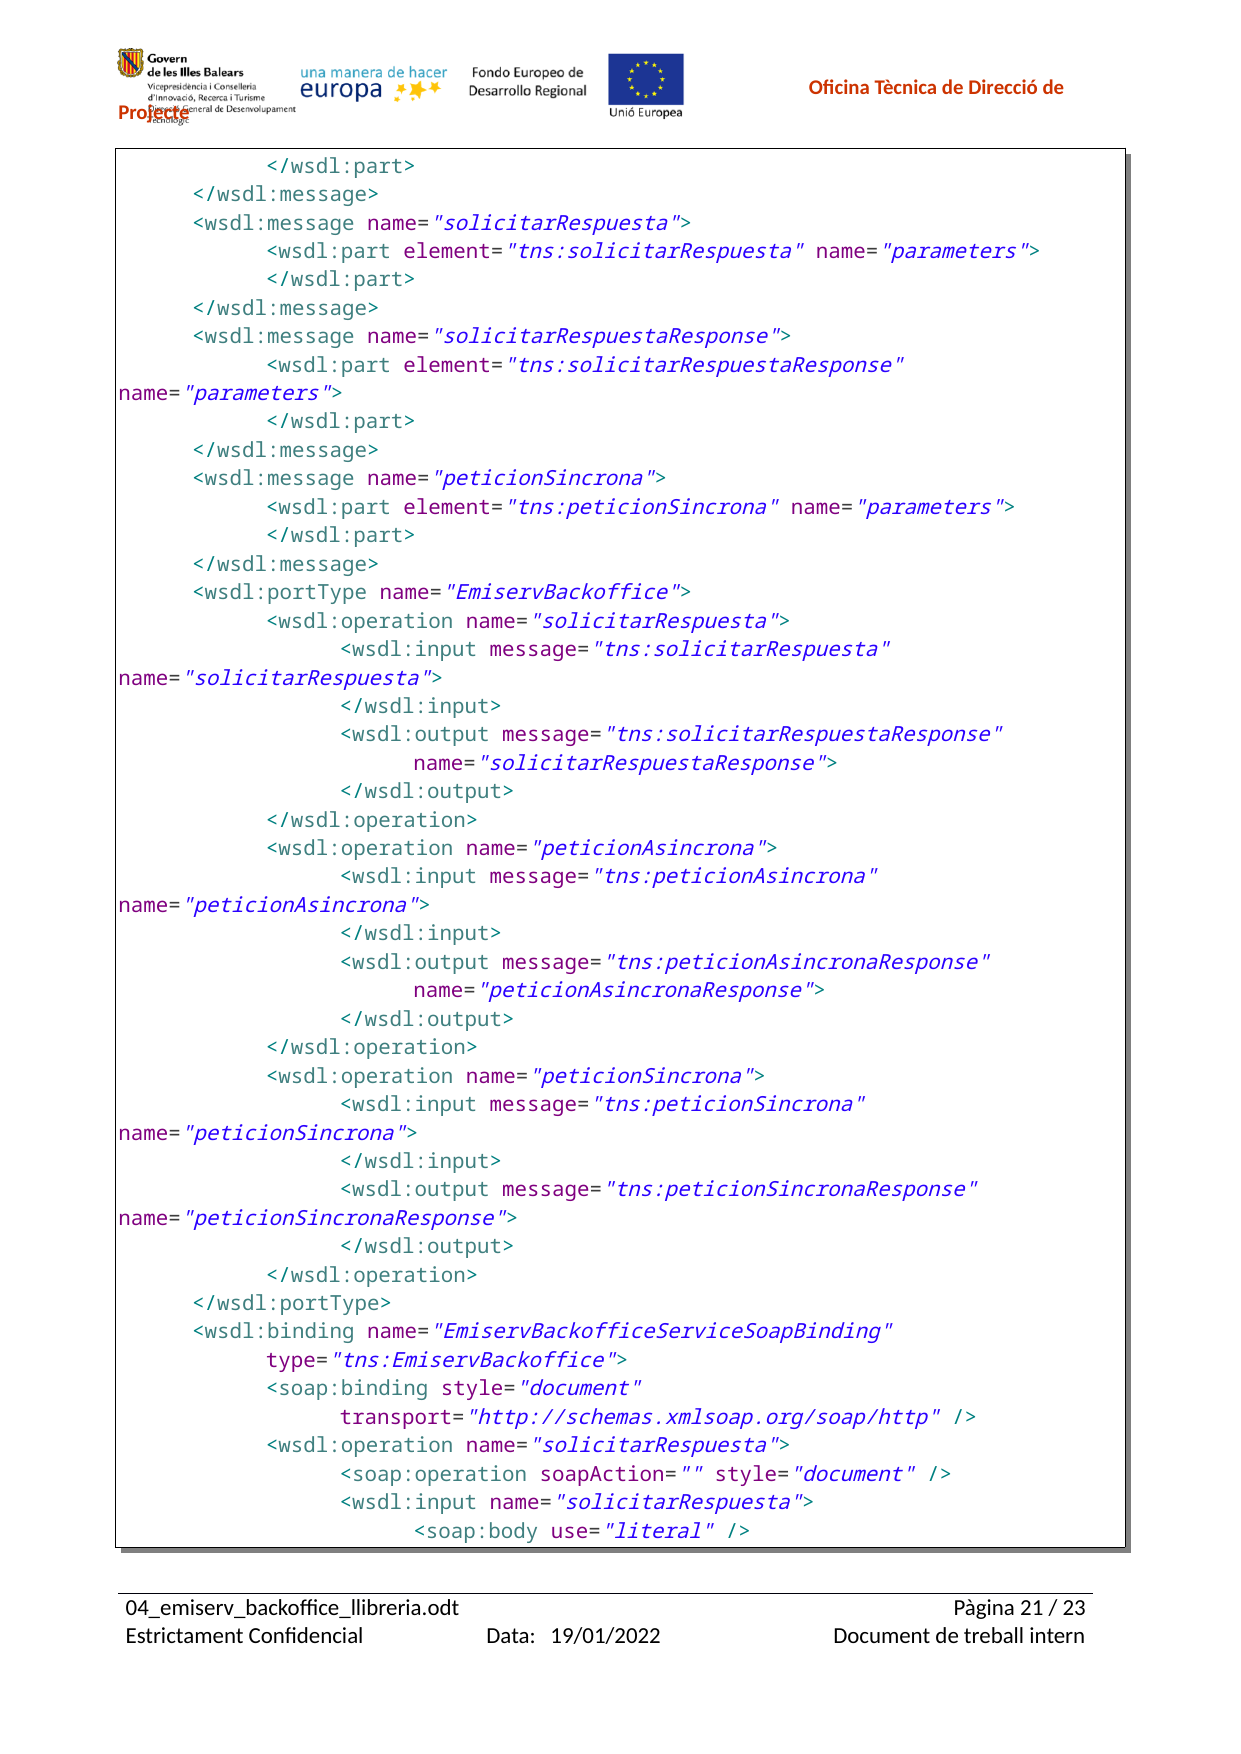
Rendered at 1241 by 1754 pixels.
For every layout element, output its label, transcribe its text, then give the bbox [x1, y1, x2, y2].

text <wsdl:part element="tns:solicitarRespuesta" name="parameters"> [118, 236, 1122, 264]
text </wsdl:portType> [118, 1288, 1122, 1317]
text <soap:binding style="document" [118, 1373, 1122, 1402]
text <wsdl:portType name="EmiservBackoffice"> [118, 577, 1122, 606]
text </wsdl:operation> [118, 1260, 1122, 1288]
text </wsdl:message> [118, 435, 1122, 463]
text <wsdl:binding name="EmiservBackofficeServiceSoapBinding" [118, 1317, 1122, 1345]
text <wsdl:operation name="peticionSincrona"> [118, 1061, 1122, 1089]
text </wsdl:operation> [118, 1032, 1122, 1061]
text <wsdl:input message="tns:peticionSincrona" name="peticionSincrona"> [118, 1089, 1122, 1146]
text </wsdl:input> [118, 1146, 1122, 1174]
text type="tns:EmiservBackoffice"> [118, 1345, 1122, 1373]
text name="solicitarRespuestaResponse"> [118, 748, 1122, 776]
text <wsdl:part element="tns:solicitarRespuestaResponse" name="parameters"> [118, 350, 1122, 407]
text <wsdl:input name="solicitarRespuesta"> [118, 1487, 1122, 1513]
text </wsdl:input> [118, 691, 1122, 719]
text </wsdl:output> [118, 1004, 1122, 1032]
text <wsdl:operation name="peticionAsincrona"> [118, 833, 1122, 862]
text <wsdl:message name="peticionSincrona"> [118, 463, 1122, 492]
text <wsdl:output message="tns:peticionAsincronaResponse" [118, 947, 1122, 975]
text </wsdl:part> [116, 149, 1125, 179]
text transport="http://schemas.xmlsoap.org/soap/http" /> [118, 1402, 1122, 1430]
text </wsdl:message> [118, 549, 1122, 577]
text </wsdl:part> [118, 520, 1122, 549]
text <wsdl:input message="tns:peticionAsincrona" name="peticionAsincrona"> [118, 862, 1122, 918]
text <wsdl:message name="solicitarRespuestaResponse"> [118, 321, 1122, 350]
text </wsdl:part> [118, 407, 1122, 435]
text <wsdl:operation name="solicitarRespuesta"> [118, 606, 1122, 634]
picture [117, 48, 685, 126]
text <wsdl:output message="tns:solicitarRespuestaResponse" [118, 719, 1122, 748]
text <wsdl:part element="tns:peticionSincrona" name="parameters"> [118, 492, 1122, 520]
text <soap:operation soapAction="" style="document" /> [118, 1459, 1122, 1487]
text </wsdl:message> [118, 293, 1122, 321]
text </wsdl:message> [118, 179, 1122, 208]
text <soap:body use="literal" /> [116, 1513, 1125, 1547]
text </wsdl:input> [118, 918, 1122, 947]
text <wsdl:operation name="solicitarRespuesta"> [118, 1430, 1122, 1459]
text </wsdl:part> [118, 264, 1122, 293]
text </wsdl:output> [118, 776, 1122, 805]
text </wsdl:operation> [118, 805, 1122, 833]
text <wsdl:message name="solicitarRespuesta"> [118, 208, 1122, 236]
text <wsdl:output message="tns:peticionSincronaResponse" name="peticionSincronaResponse"> [118, 1174, 1122, 1231]
text </wsdl:output> [118, 1231, 1122, 1260]
text <wsdl:input message="tns:solicitarRespuesta" name="solicitarRespuesta"> [118, 634, 1122, 691]
text name="peticionAsincronaResponse"> [118, 975, 1122, 1004]
